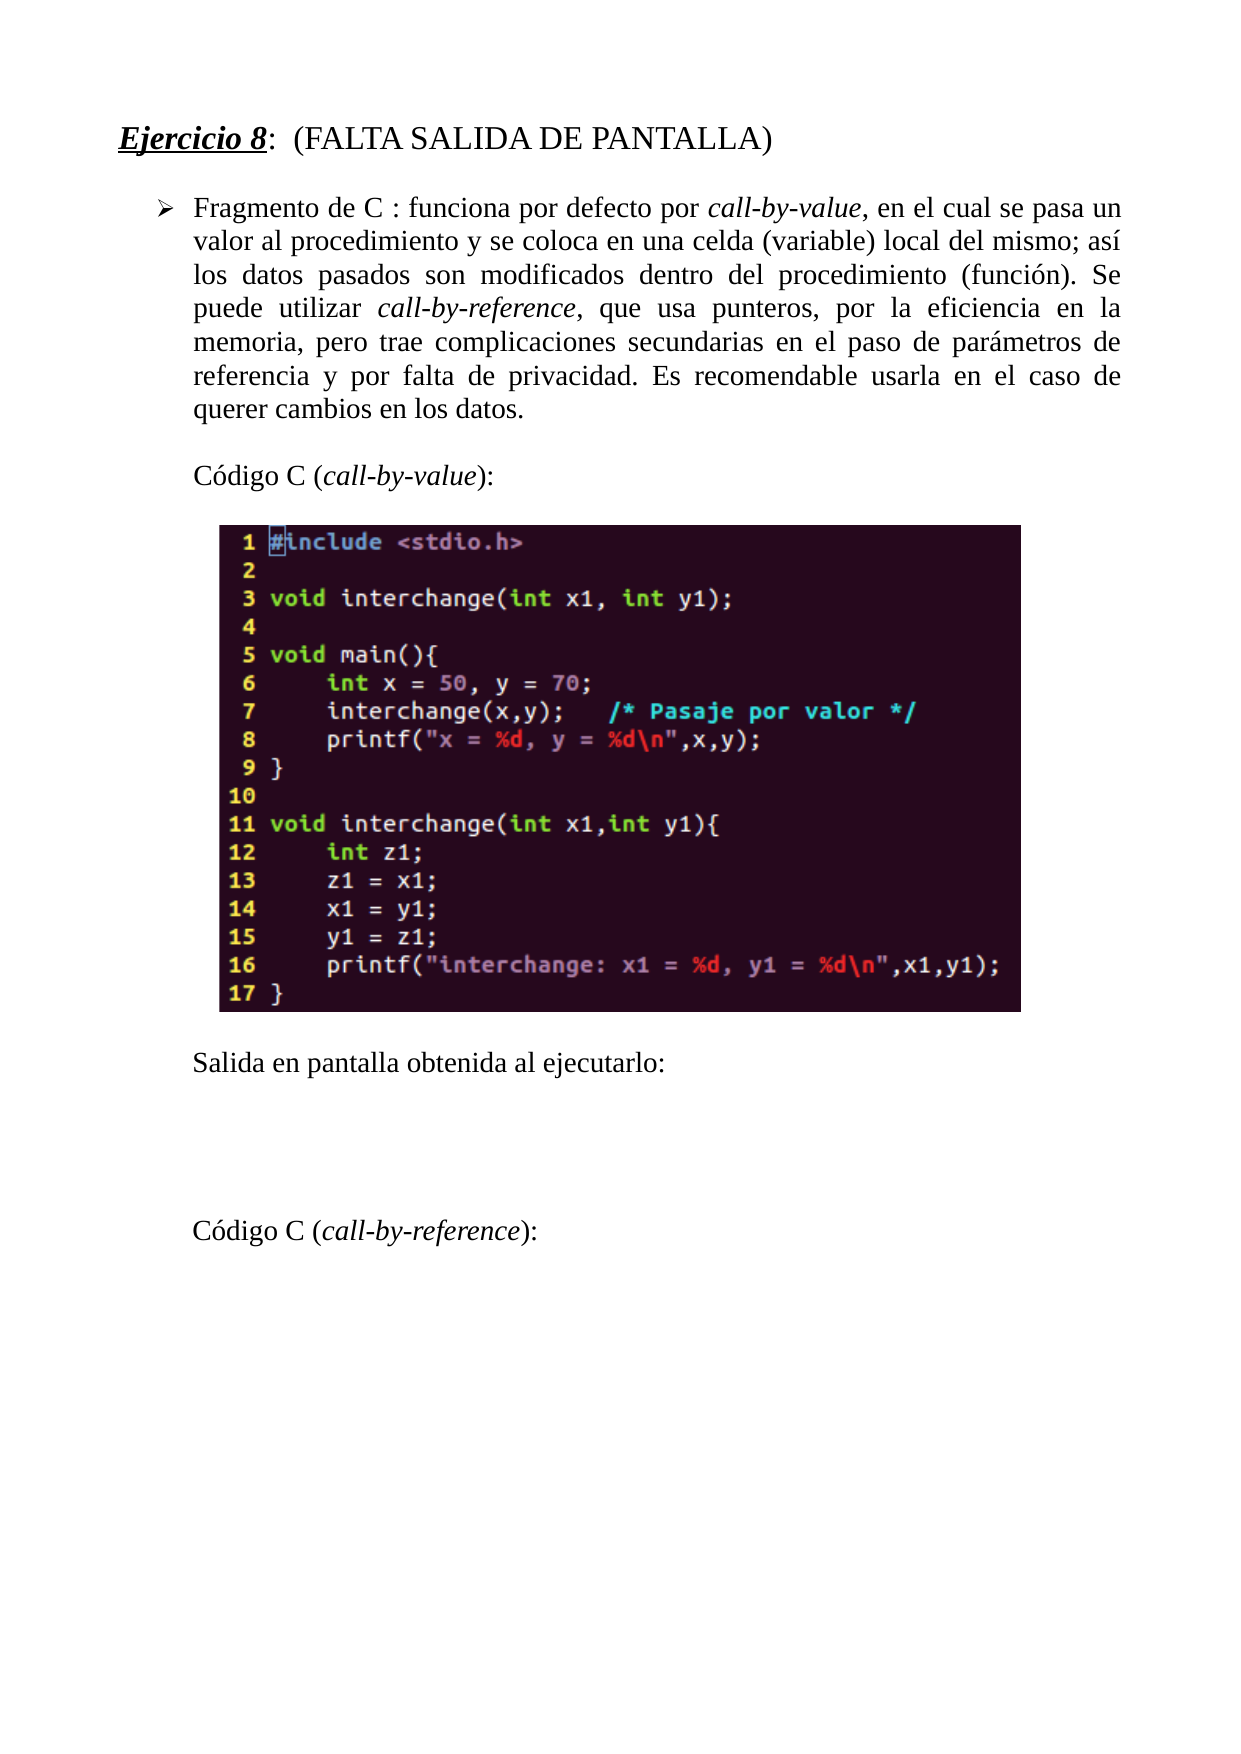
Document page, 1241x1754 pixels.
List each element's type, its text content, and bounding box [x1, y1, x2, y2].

text Código C (call-by-reference): [118, 1213, 1122, 1246]
list Código C (call-by-value): [156, 458, 1122, 492]
picture [219, 525, 1021, 1012]
list Fragmento de C : funciona por defecto por call-by-value, en el cual se pasa un valor al procedimiento y se coloca en una celda (variable) local del mismo; así los datos pasados son modificados dentro del procedimiento (función). Se puede utilizar call-by-reference, que usa punteros, por la eficiencia en la memoria, pero trae complicaciones secundarias en el paso de parámetros de referencia y por falta de privacidad. Es recomendable usarla en el caso de querer cambios en los datos. [156, 190, 1122, 425]
text Salida en pantalla obtenida al ejecutarlo: [118, 1045, 1122, 1078]
text Ejercicio 8: (FALTA SALIDA DE PANTALLA) [118, 118, 1122, 156]
